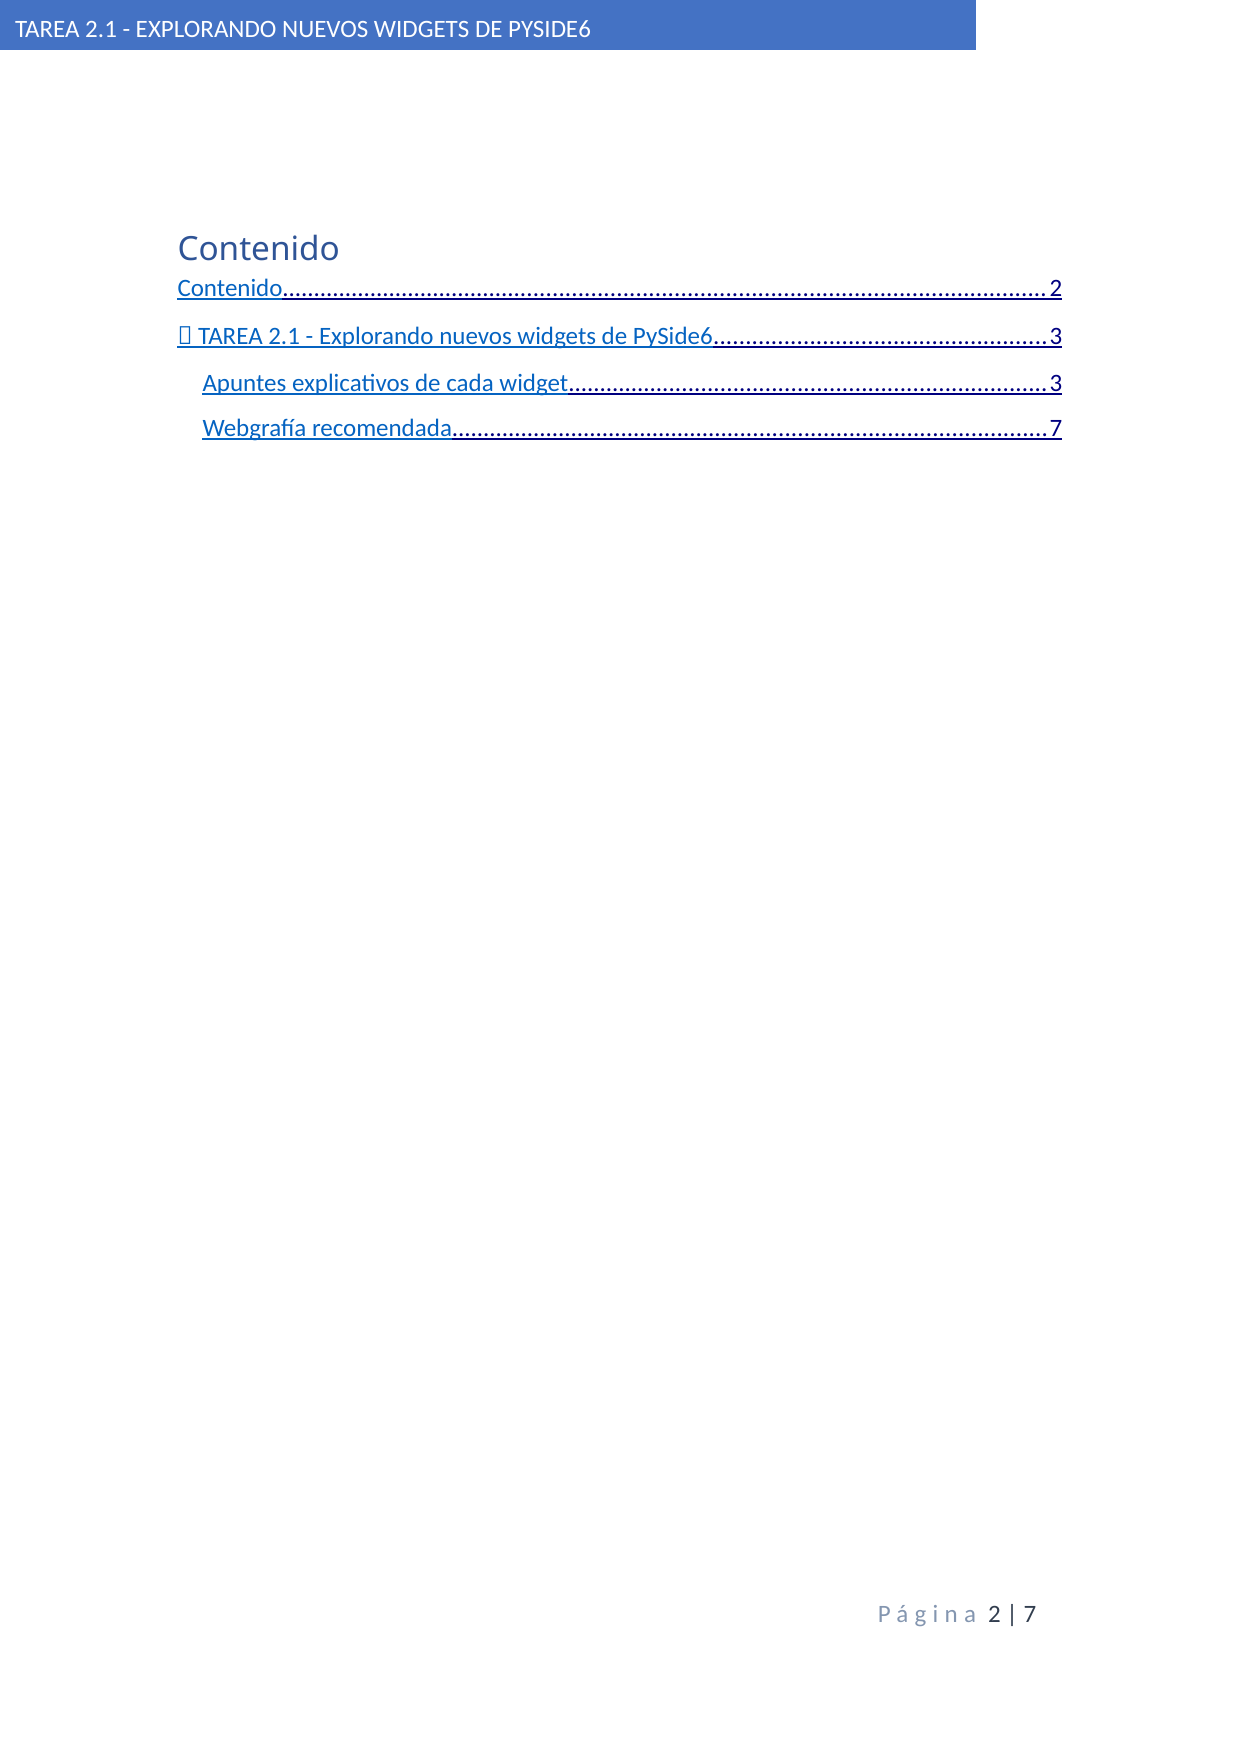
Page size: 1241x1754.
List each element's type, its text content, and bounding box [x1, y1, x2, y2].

text Webgrafía recomendada 7 [202, 412, 1063, 443]
subtitle Contenido [177, 224, 1063, 270]
text Apuntes explicativos de cada widget 3 [202, 367, 1063, 397]
text Contenido 2 [177, 272, 1063, 302]
text 🧩 TAREA 2.1 - Explorando nuevos widgets de PySide6 3 [177, 317, 1063, 351]
